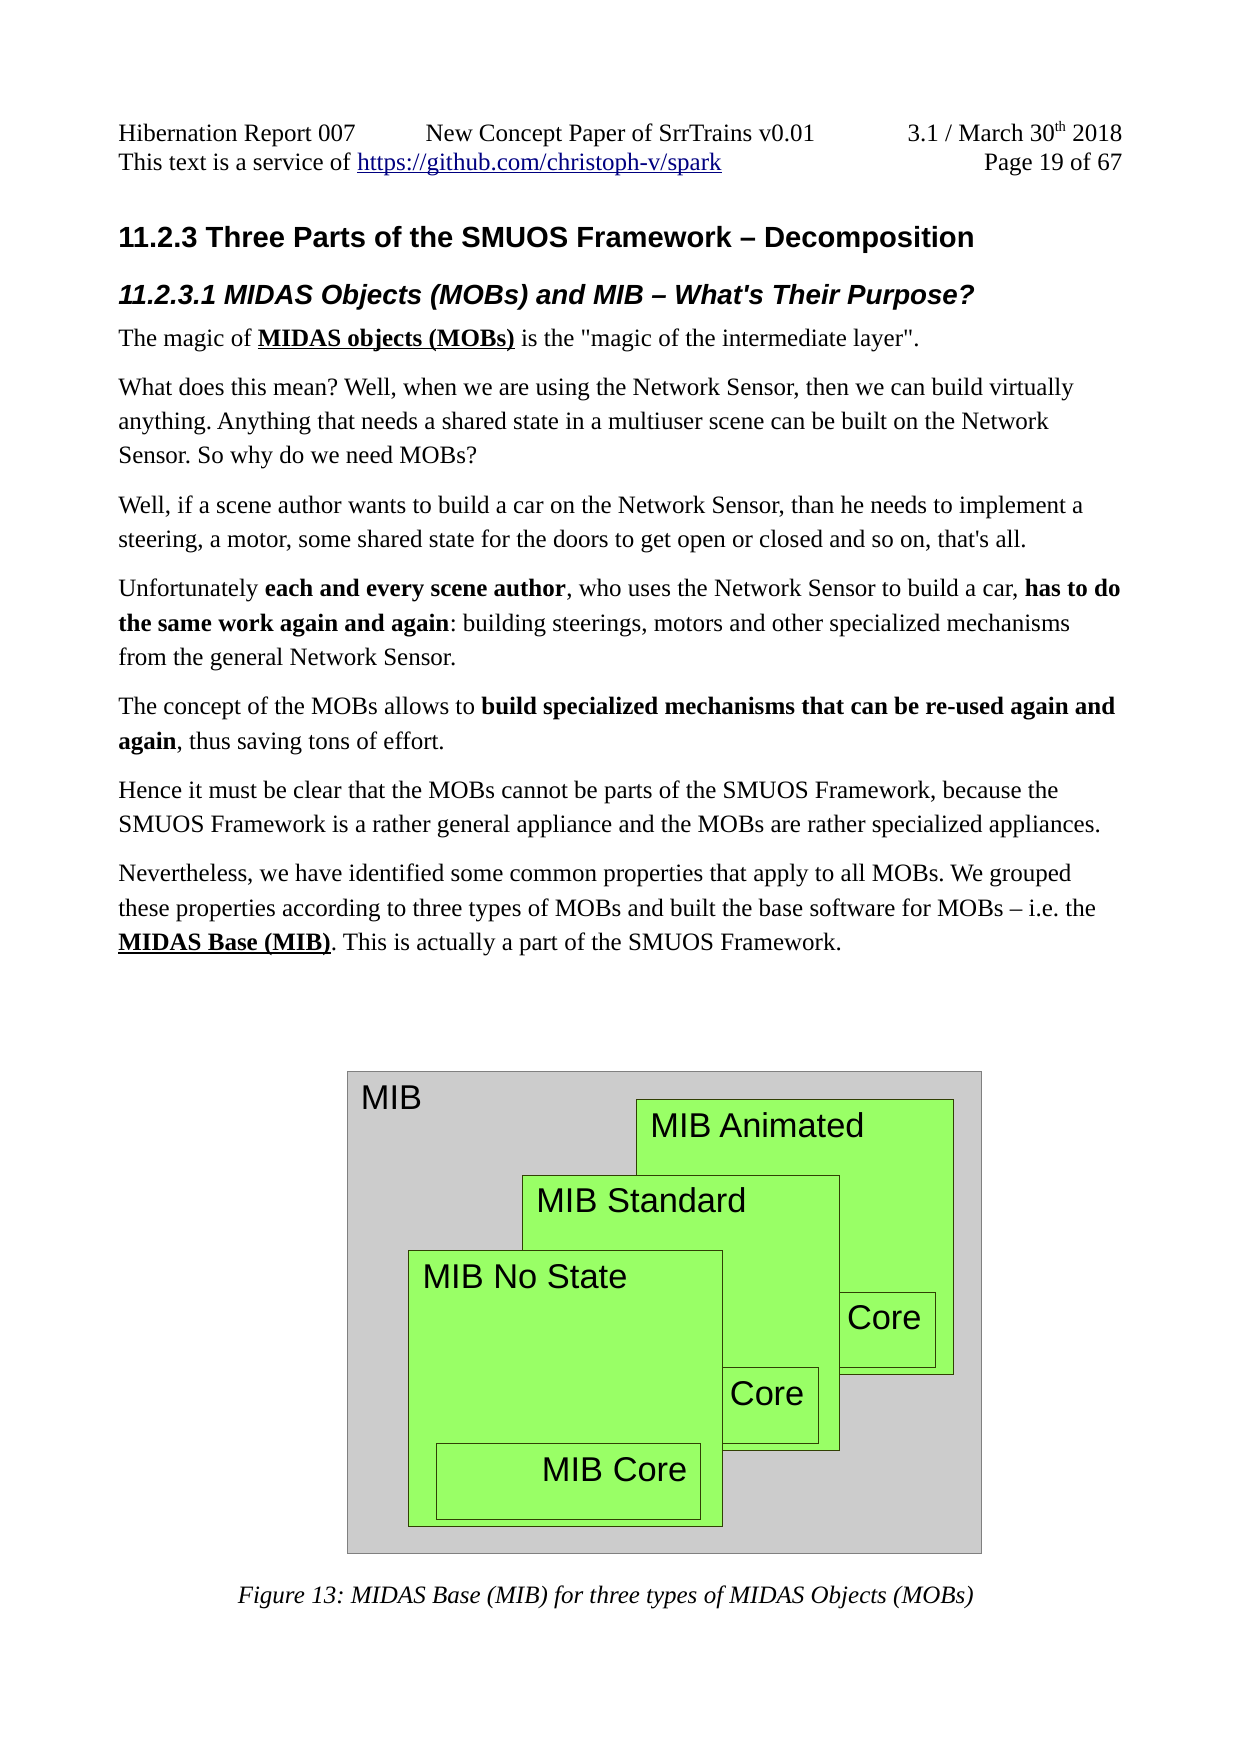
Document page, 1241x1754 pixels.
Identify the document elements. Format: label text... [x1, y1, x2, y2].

text The magic of MIDAS objects (MOBs) is the "magic of the intermediate layer". [118, 323, 1122, 351]
subtitle 11.2.3 Three Parts of the SMUOS Framework – Decomposition [118, 220, 1122, 253]
text Figure 13: MIDAS Base (MIB) for three types of MIDAS Objects (MOBs) [238, 1038, 1003, 1609]
text Well, if a scene author wants to build a car on the Network Sensor, than he needs to implement a steering, a motor, some shared state for the doors to get open or closed and so on, that's all. [118, 490, 1122, 553]
text The concept of the MOBs allows to build specialized mechanisms that can be re-used again and again, thus saving tons of effort. [118, 691, 1122, 754]
text Hence it must be clear that the MOBs cannot be parts of the SMUOS Framework, because the SMUOS Framework is a rather general appliance and the MOBs are rather specialized appliances. [118, 775, 1122, 838]
text Nevertheless, we have identified some common properties that apply to all MOBs. We grouped these properties according to three types of MOBs and built the base software for MOBs – i.e. the MIDAS Base (MIB). This is actually a part of the SMUOS Framework. [118, 858, 1122, 956]
text Unfortunately each and every scene author, who uses the Network Sensor to build a car, has to do the same work again and again: building steerings, motors and other specialized mechanisms from the general Network Sensor. [118, 573, 1122, 671]
subtitle 11.2.3.1 MIDAS Objects (MOBs) and MIB – What's Their Purpose? [118, 278, 1122, 310]
text What does this mean? Well, when we are using the Network Sensor, then we can build virtually anything. Anything that needs a shared state in a multiuser scene can be built on the Network Sensor. So why do we need MOBs? [118, 372, 1122, 469]
